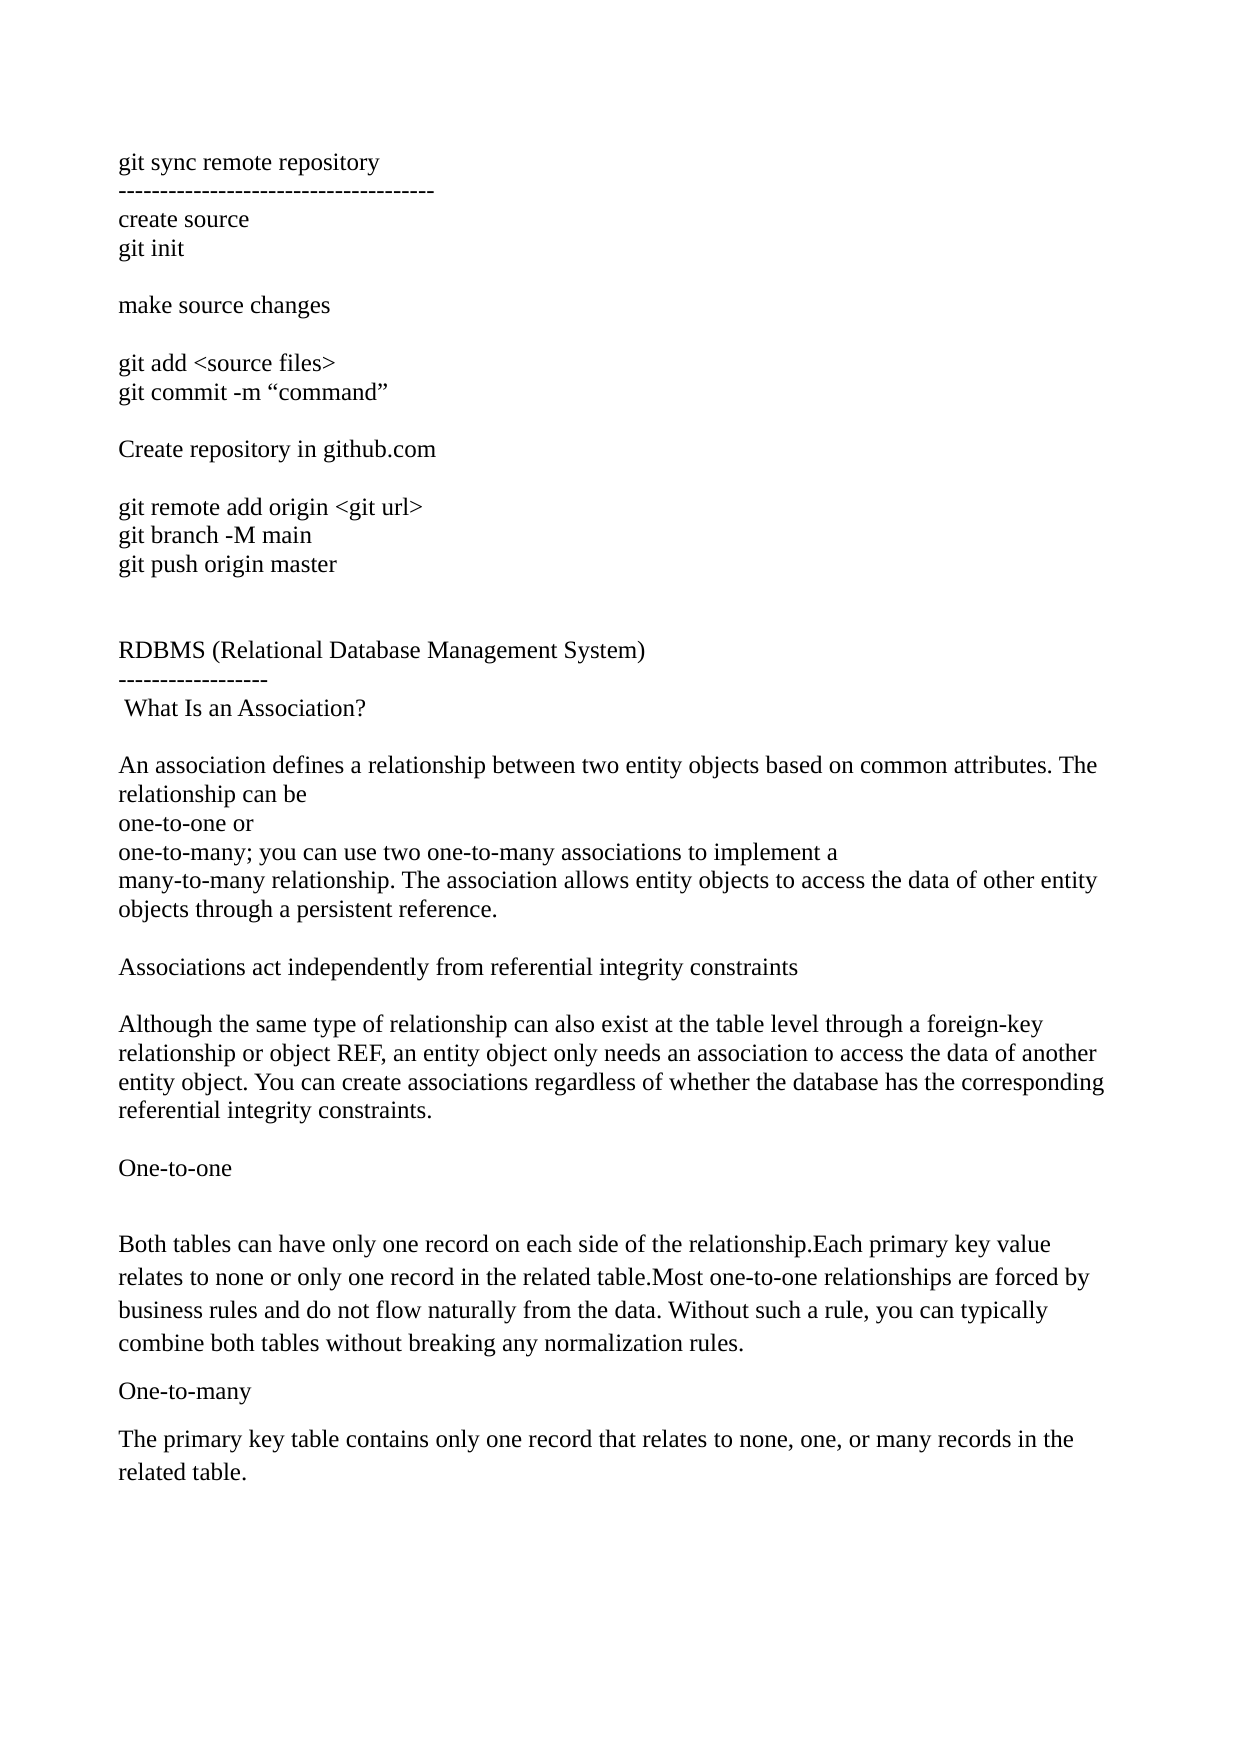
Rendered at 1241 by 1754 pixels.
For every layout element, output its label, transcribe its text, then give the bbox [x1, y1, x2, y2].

text ------------------ [118, 664, 1122, 693]
text one-to-one or [118, 808, 1122, 837]
text git sync remote repository [118, 147, 1122, 176]
text git remote add origin <git url> [118, 492, 1122, 521]
text git branch -M main [118, 521, 1122, 549]
text -------------------------------------- [118, 176, 1122, 204]
text An association defines a relationship between two entity objects based on common attributes. The relationship can be [118, 751, 1122, 808]
text one-to-many; you can use two one-to-many associations to implement a [118, 837, 1122, 866]
text git commit -m “command” [118, 377, 1122, 406]
text git add <source files> [118, 348, 1122, 377]
text make source changes [118, 291, 1122, 319]
text What Is an Association? [118, 693, 1122, 722]
text git push origin master [118, 549, 1122, 578]
text Both tables can have only one record on each side of the relationship.Each primary key value relates to none or only one record in the related table.Most one-to-one relationships are forced by business rules and do not flow naturally from the data. Without such a rule, you can typically combine both tables without breaking any normalization rules. [118, 1229, 1122, 1357]
text Associations act independently from referential integrity constraints [118, 952, 1122, 981]
text The primary key table contains only one record that relates to none, one, or many records in the related table. [118, 1424, 1122, 1486]
text One-to-many [118, 1376, 1122, 1405]
text Although the same type of relationship can also exist at the table level through a foreign-key relationship or object REF, an entity object only needs an association to access the data of another entity object. You can create associations regardless of whether the database has the corresponding referential integrity constraints. [118, 1009, 1122, 1124]
text RDBMS (Relational Database Management System) [118, 636, 1122, 664]
text One-to-one [118, 1153, 1122, 1182]
text many-to-many relationship. The association allows entity objects to access the data of other entity objects through a persistent reference. [118, 866, 1122, 923]
text git init [118, 233, 1122, 262]
text create source [118, 204, 1122, 233]
text Create repository in github.com [118, 434, 1122, 463]
